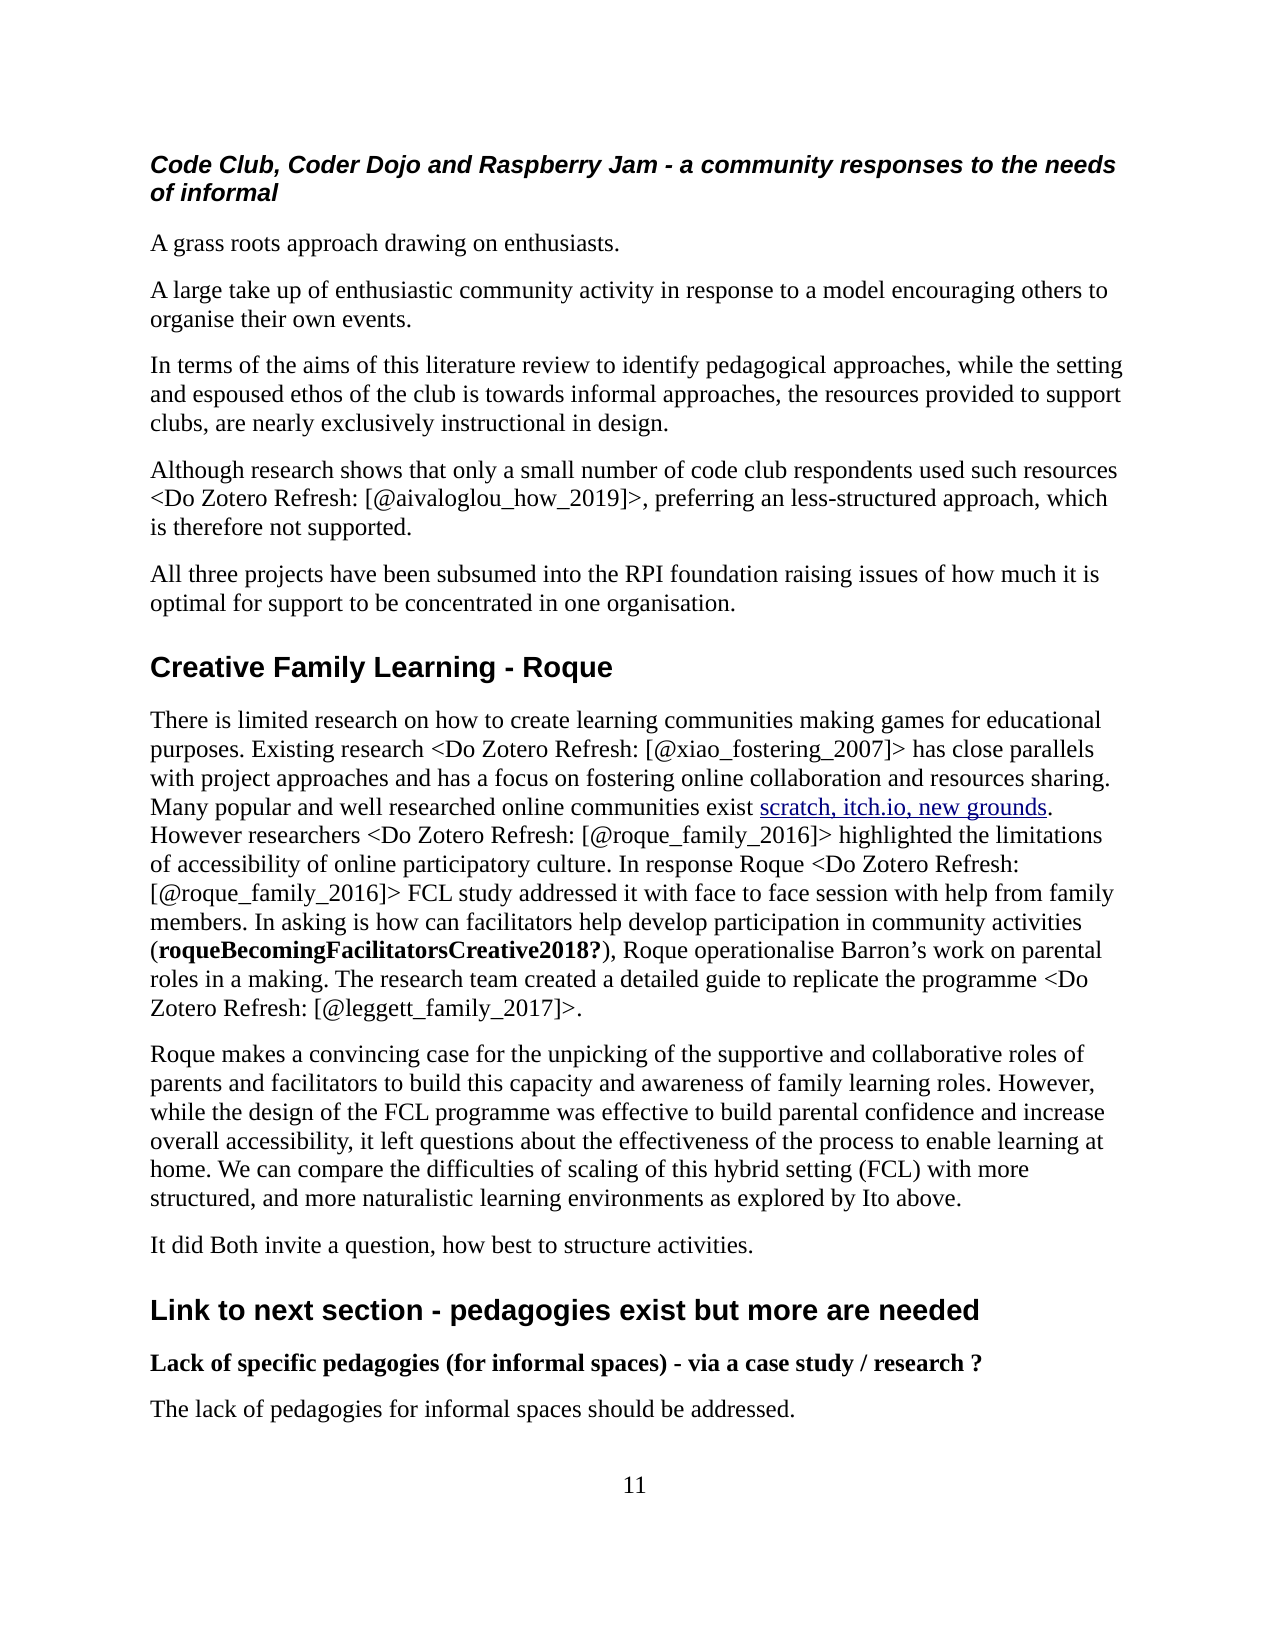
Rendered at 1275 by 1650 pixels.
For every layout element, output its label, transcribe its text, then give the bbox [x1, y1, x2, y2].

text Lack of specific pedagogies (for informal spaces) - via a case study / research ? [150, 1348, 1125, 1376]
text Although research shows that only a small number of code club respondents used such resources <Do Zotero Refresh: [@aivaloglou_how_2019]>, preferring an less-structured approach, which is therefore not supported. [150, 455, 1125, 541]
subtitle Creative Family Learning - Roque [150, 650, 1125, 684]
text It did Both invite a question, how best to structure activities. [150, 1230, 1125, 1259]
subtitle Code Club, Coder Dojo and Raspberry Jam - a community responses to the needs of informal [150, 150, 1125, 207]
text All three projects have been subsumed into the RPI foundation raising issues of how much it is optimal for support to be concentrated in one organisation. [150, 559, 1125, 616]
text In terms of the aims of this literature review to identify pedagogical approaches, while the setting and espoused ethos of the club is towards informal approaches, the resources provided to support clubs, are nearly exclusively instructional in design. [150, 351, 1125, 437]
text A grass roots approach drawing on enthusiasts. [150, 228, 1125, 257]
text There is limited research on how to create learning communities making games for educational purposes. Existing research <Do Zotero Refresh: [@xiao_fostering_2007]> has close parallels with project approaches and has a focus on fostering online collaboration and resources sharing. Many popular and well researched online communities exist scratch, itch.io, new grounds. However researchers <Do Zotero Refresh: [@roque_family_2016]> highlighted the limitations of accessibility of online participatory culture. In response Roque <Do Zotero Refresh: [@roque_family_2016]> FCL study addressed it with face to face session with help from family members. In asking is how can facilitators help develop participation in community activities (roqueBecomingFacilitatorsCreative2018?), Roque operationalise Barron’s work on parental roles in a making. The research team created a detailed guide to replicate the programme <Do Zotero Refresh: [@leggett_family_2017]>. [150, 705, 1125, 1022]
subtitle Link to next section - pedagogies exist but more are needed [150, 1293, 1125, 1326]
text The lack of pedagogies for informal spaces should be addressed. [150, 1394, 1125, 1423]
text A large take up of enthusiastic community activity in response to a model encouraging others to organise their own events. [150, 275, 1125, 333]
text Roque makes a convincing case for the unpicking of the supportive and collaborative roles of parents and facilitators to build this capacity and awareness of family learning roles. However, while the design of the FCL programme was effective to build parental confidence and increase overall accessibility, it left questions about the effectiveness of the process to enable learning at home. We can compare the difficulties of scaling of this hybrid setting (FCL) with more structured, and more naturalistic learning environments as explored by Ito above. [150, 1039, 1125, 1212]
